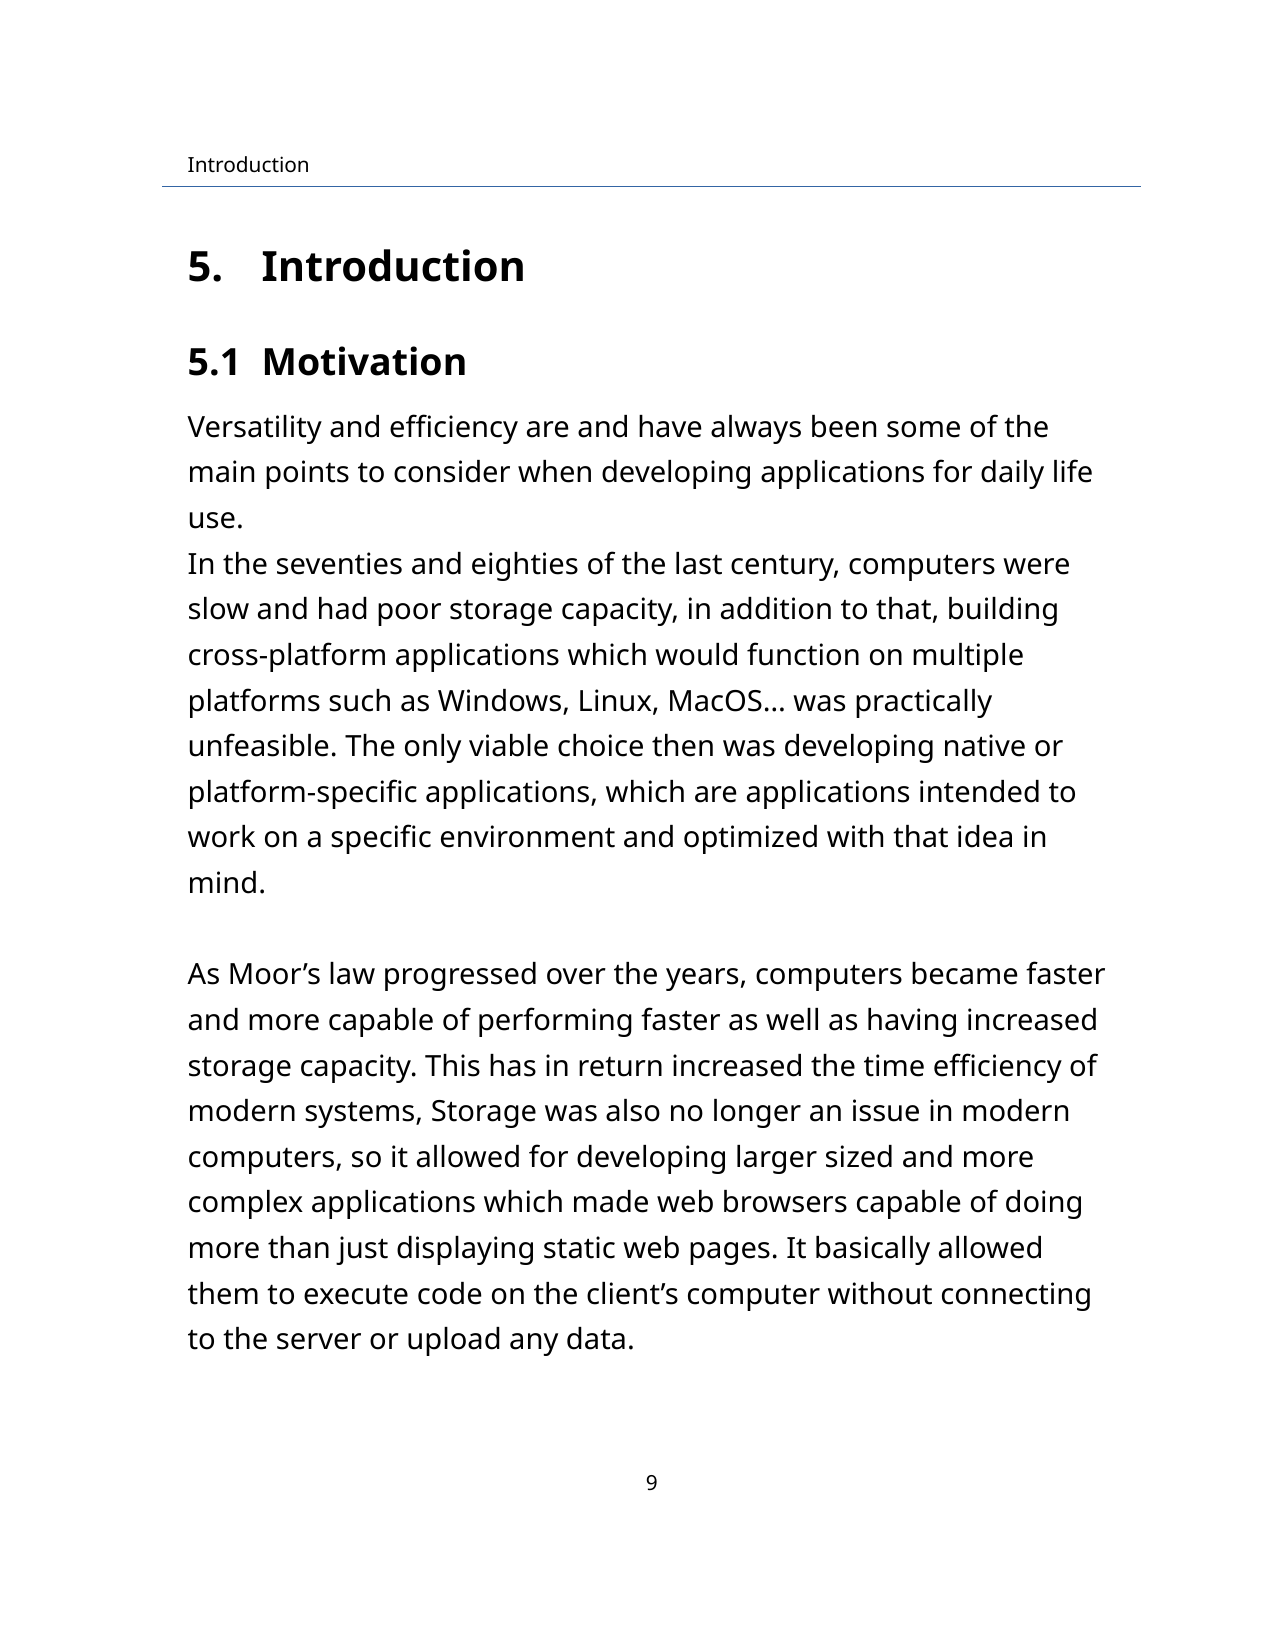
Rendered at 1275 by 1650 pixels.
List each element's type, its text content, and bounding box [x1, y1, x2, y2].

text In the seventies and eighties of the last century, computers were slow and had poor storage capacity, in addition to that, building cross-platform applications which would function on multiple platforms such as Windows, Linux, MacOS… was practically unfeasible. The only viable choice then was developing native or platform-specific applications, which are applications intended to work on a specific environment and optimized with that idea in mind. [187, 543, 1116, 902]
subtitle Motivation [187, 335, 1116, 386]
subtitle Introduction [187, 236, 1116, 293]
text As Moor’s law progressed over the years, computers became faster and more capable of performing faster as well as having increased storage capacity. This has in return increased the time efficiency of modern systems, Storage was also no longer an issue in modern computers, so it allowed for developing larger sized and more complex applications which made web browsers capable of doing more than just displaying static web pages. It basically allowed them to execute code on the client’s computer without connecting to the server or upload any data. [187, 954, 1116, 1358]
text Versatility and efficiency are and have always been some of the main points to consider when developing applications for daily life use. [187, 406, 1116, 537]
